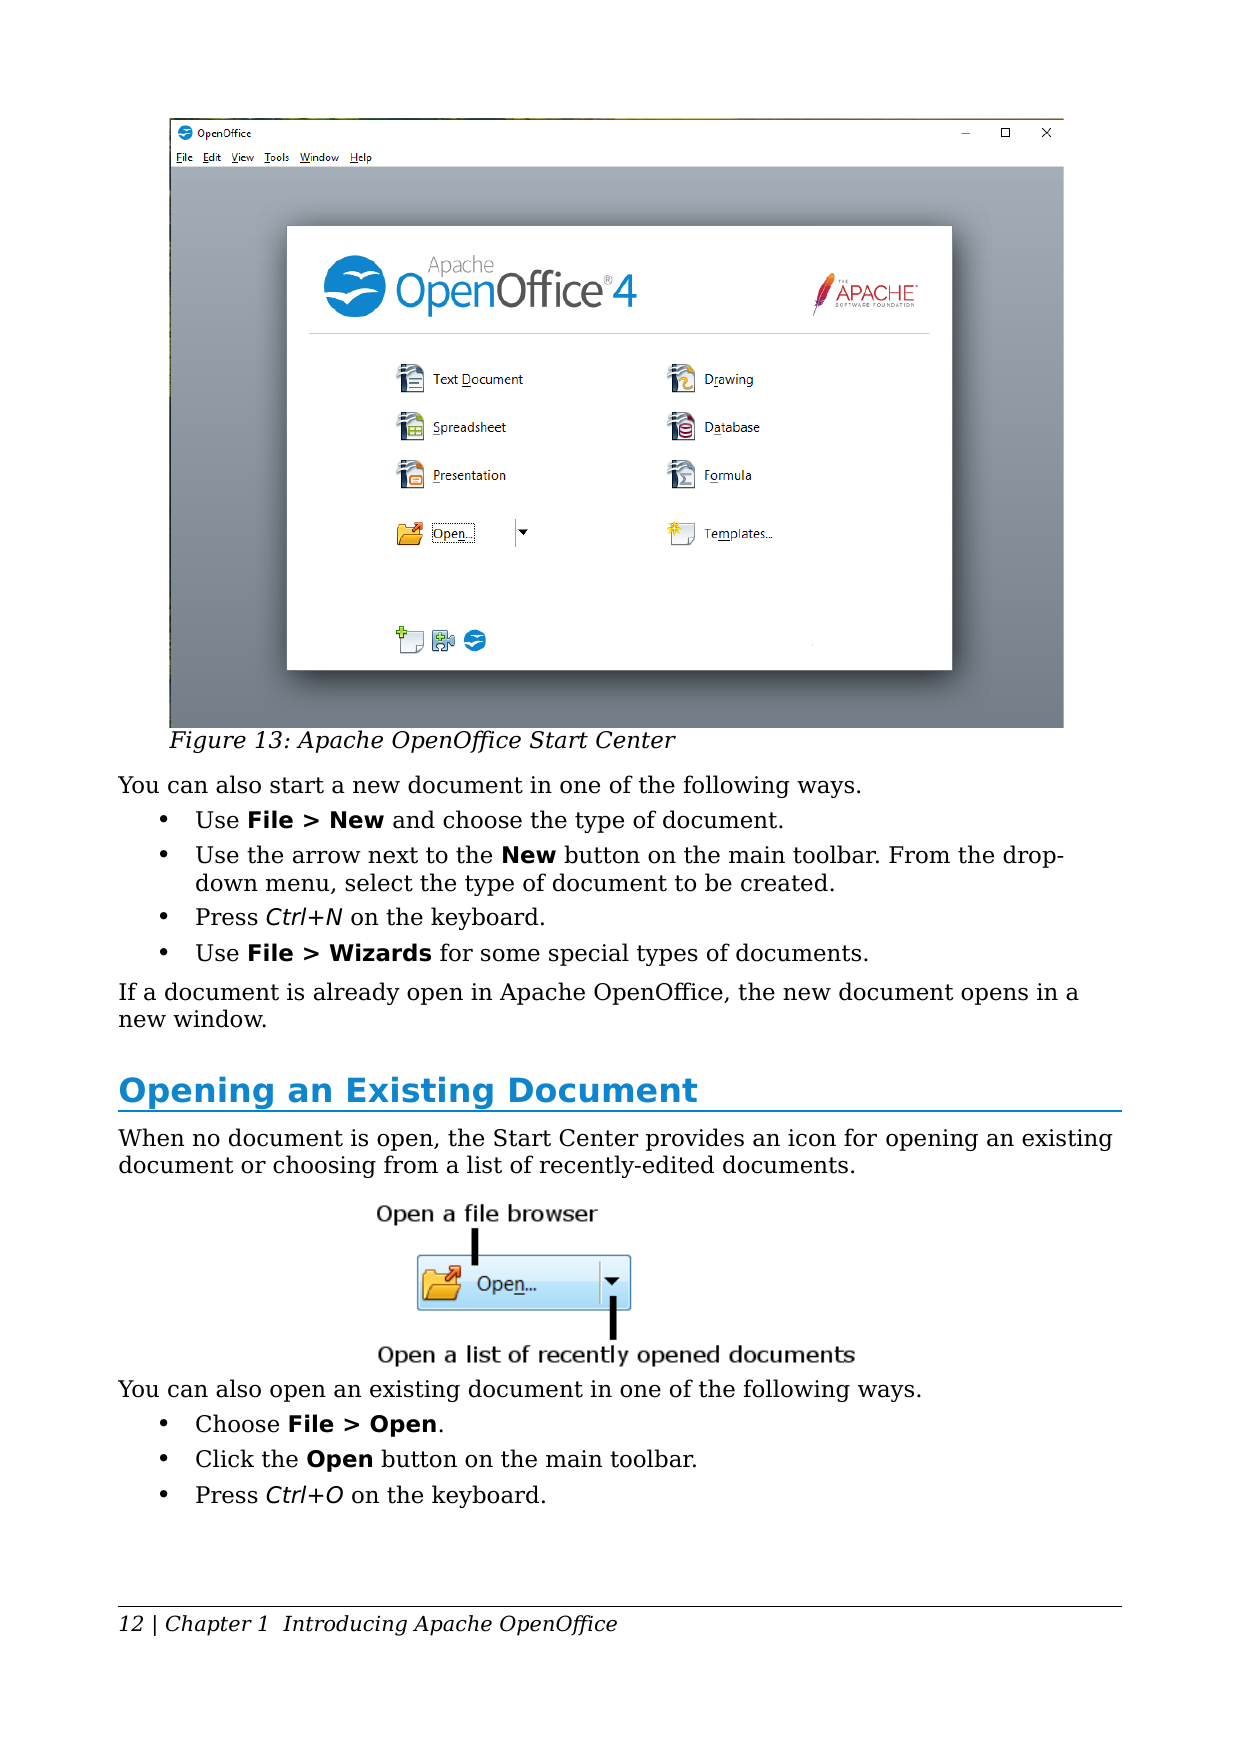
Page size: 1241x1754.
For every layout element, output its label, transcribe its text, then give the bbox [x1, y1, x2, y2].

list Click the Open button on the main toolbar. [156, 1444, 1122, 1474]
text When no document is open, the Start Center provides an icon for opening an existing document or choosing from a list of recently-edited documents. [118, 1125, 1122, 1179]
list Use File > Wizards for some special types of documents. [156, 938, 1122, 967]
picture [368, 1191, 872, 1376]
subtitle Opening an Existing Document [118, 1071, 1122, 1110]
text If a document is already open in Apache OpenOffice, the new document opens in a new window. [118, 979, 1122, 1033]
list Press Ctrl+N on the keyboard. [156, 903, 1122, 932]
text Figure 13: Apache OpenOffice Start Center [169, 728, 1063, 754]
list Use File > New and choose the type of document. [156, 805, 1122, 834]
list Choose File > Open. [156, 1409, 1122, 1438]
list Use the arrow next to the New button on the main toolbar. From the drop-down menu, select the type of document to be created. [156, 841, 1122, 896]
list Press Ctrl+O on the keyboard. [156, 1480, 1122, 1509]
list You can also start a new document in one of the following ways. [118, 772, 1122, 799]
picture [169, 118, 1064, 728]
list You can also open an existing document in one of the following ways. [118, 1376, 1122, 1403]
